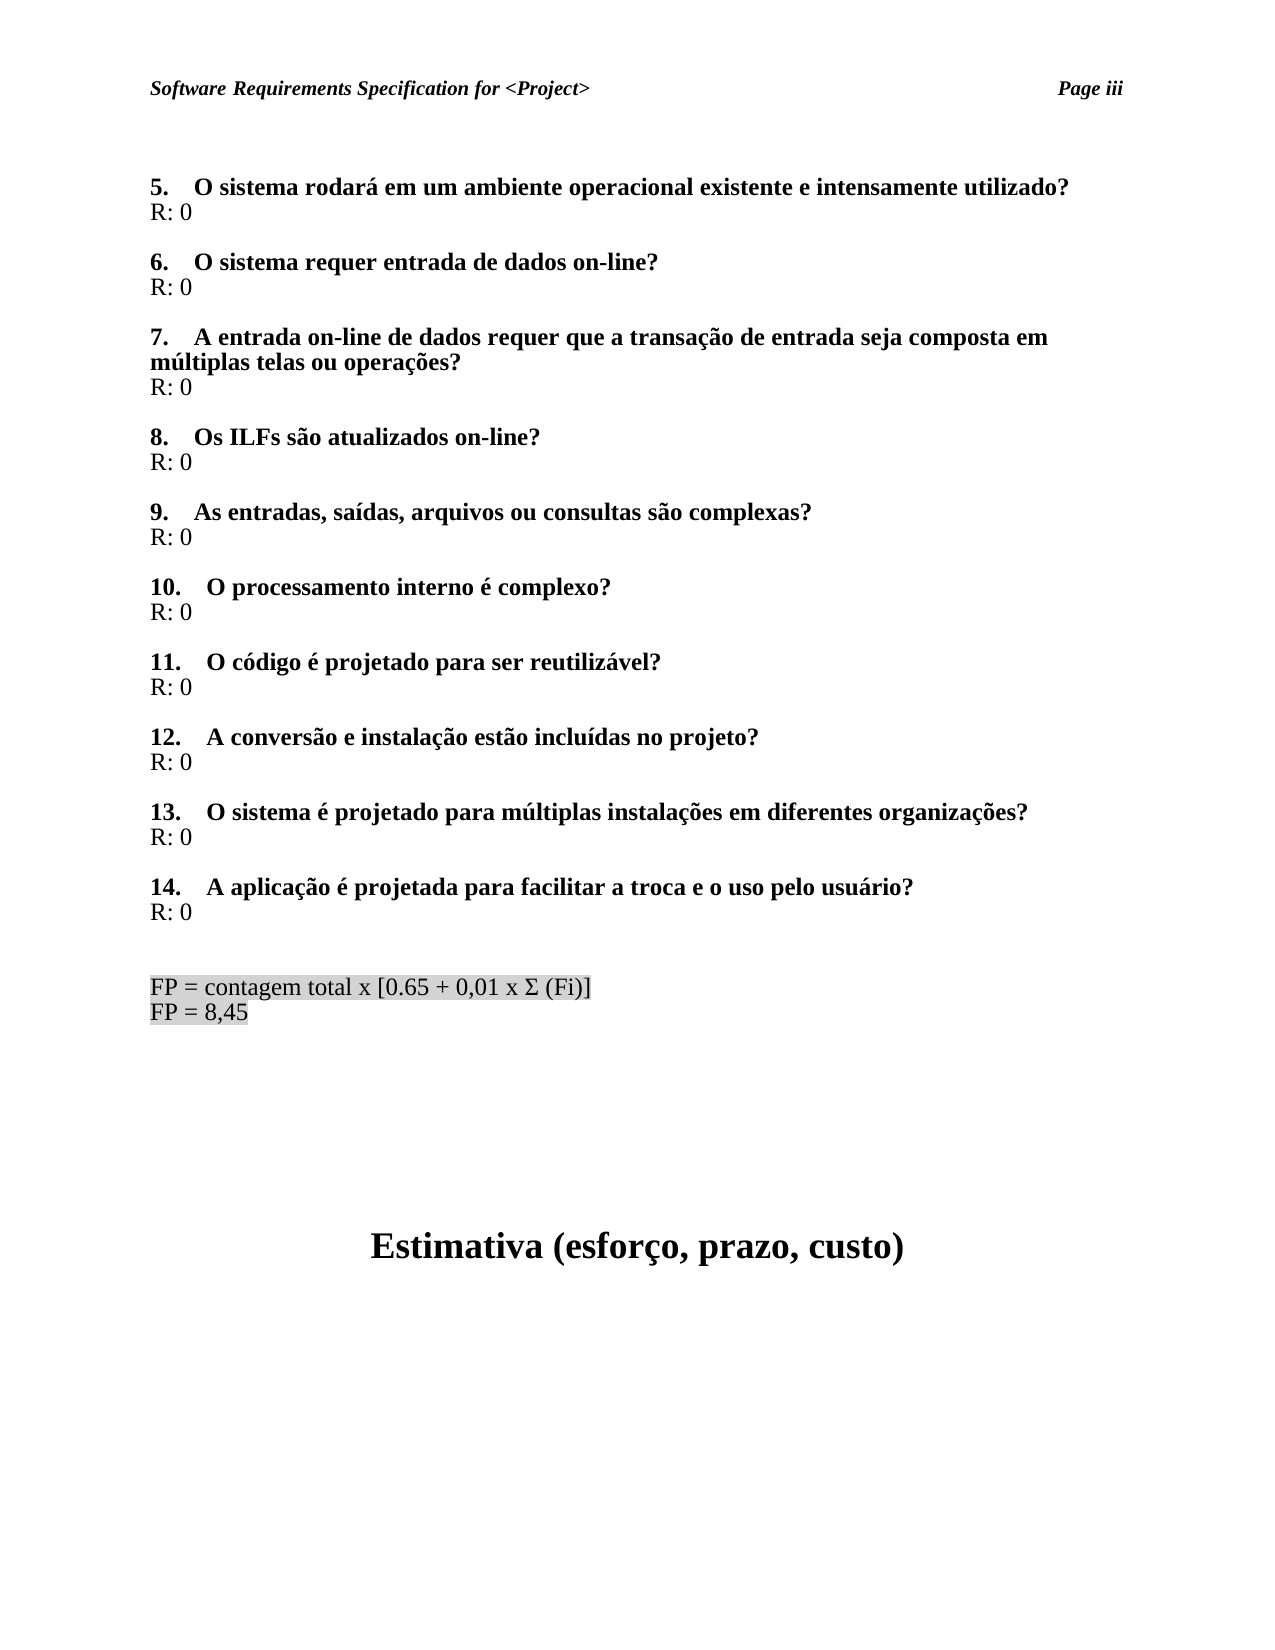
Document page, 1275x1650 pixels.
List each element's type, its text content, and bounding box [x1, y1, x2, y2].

text Estimativa (esforço, prazo, custo) [150, 1224, 1125, 1267]
text FP = 8,45 [150, 1000, 1125, 1050]
text 8. Os ILFs são atualizados on-line? R: 0 [150, 400, 1125, 475]
text 5. O sistema rodará em um ambiente operacional existente e intensamente utilizado? R: 0 [150, 150, 1125, 225]
text FP = contagem total x [0.65 + 0,01 x Σ (Fi)] [150, 975, 1125, 1000]
text 6. O sistema requer entrada de dados on-line? R: 0 [150, 225, 1125, 300]
text 11. O código é projetado para ser reutilizável? R: 0 [150, 625, 1125, 700]
text 13. O sistema é projetado para múltiplas instalações em diferentes organizações? R: 0 [150, 775, 1125, 850]
text 14. A aplicação é projetada para facilitar a troca e o uso pelo usuário? R: 0 [150, 850, 1125, 950]
text 12. A conversão e instalação estão incluídas no projeto? R: 0 [150, 700, 1125, 775]
text 10. O processamento interno é complexo? R: 0 [150, 550, 1125, 625]
text 7. A entrada on-line de dados requer que a transação de entrada seja composta em múltiplas telas ou operações? R: 0 [150, 300, 1125, 400]
text 9. As entradas, saídas, arquivos ou consultas são complexas? R: 0 [150, 475, 1125, 550]
